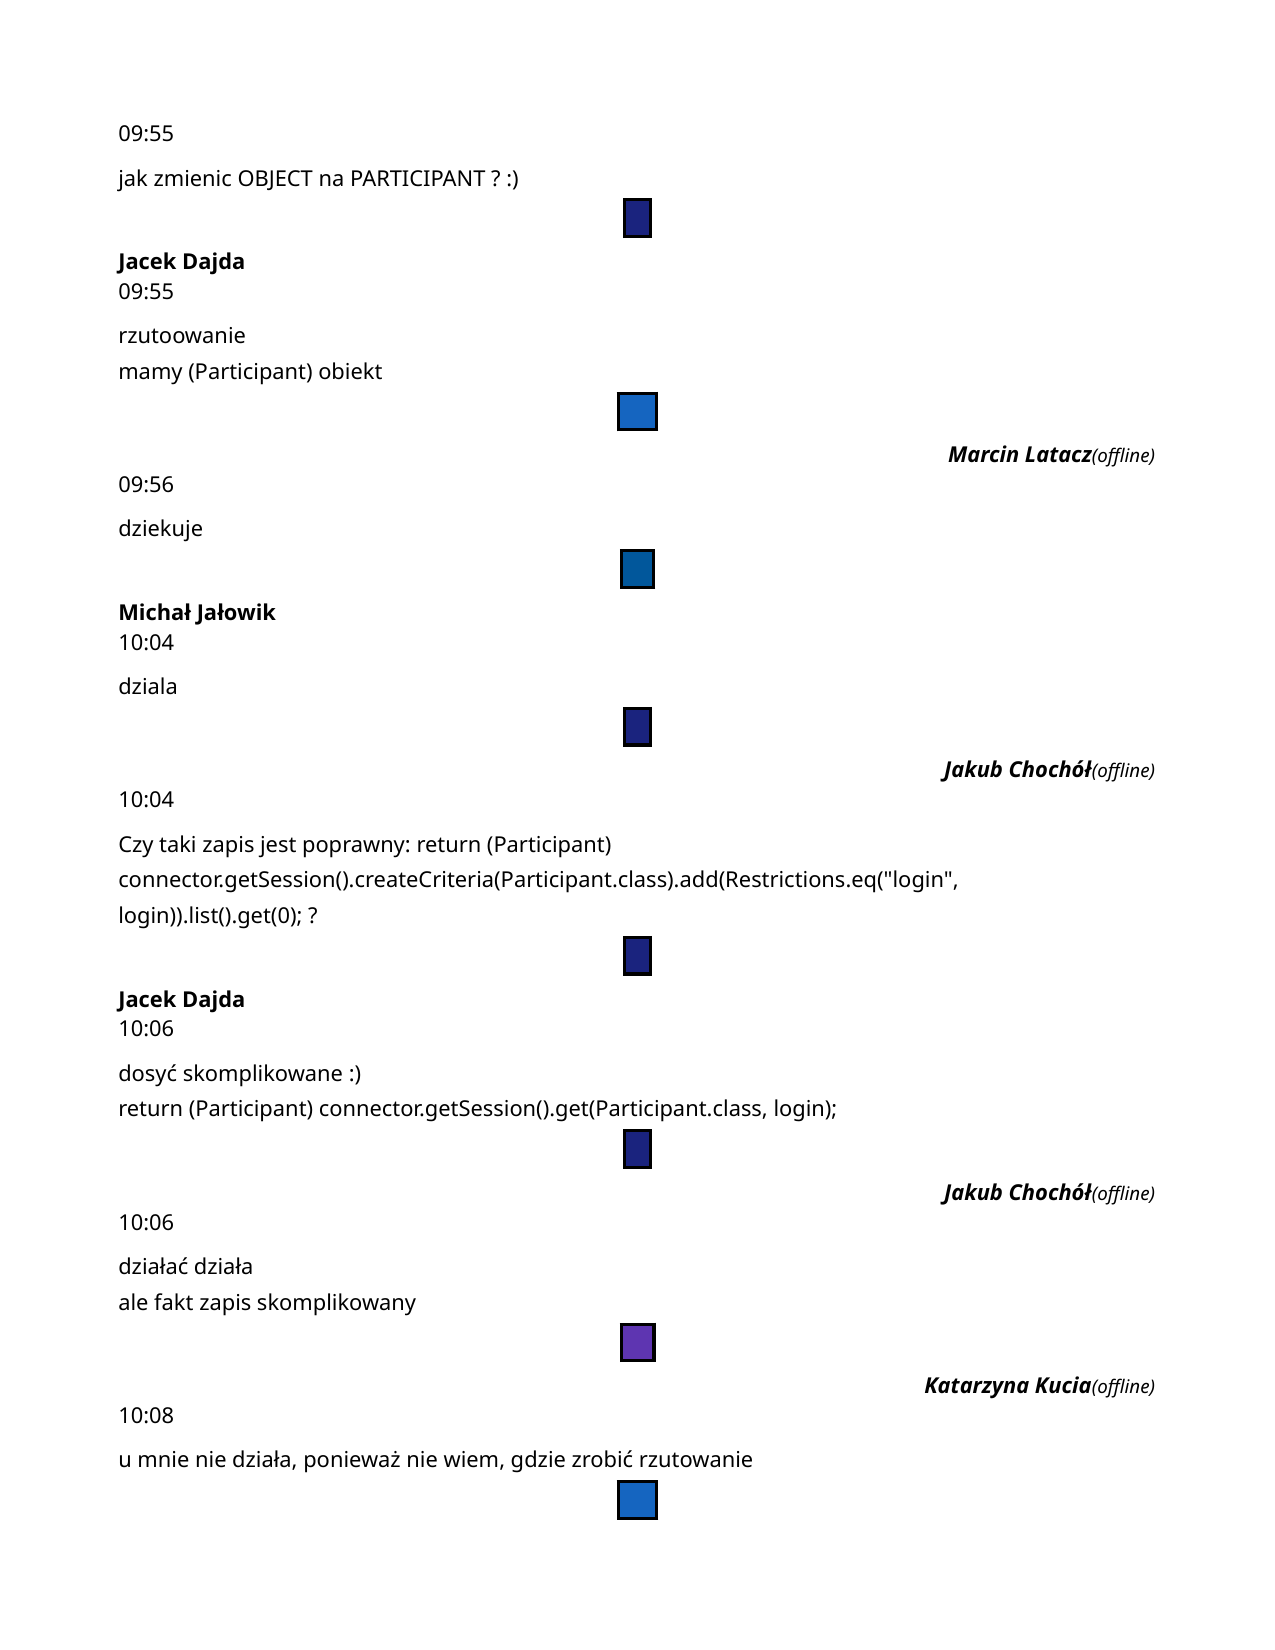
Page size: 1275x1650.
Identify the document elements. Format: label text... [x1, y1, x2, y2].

text Jakub Chochół(offline) [118, 754, 1157, 784]
text [655, 549, 1157, 589]
text dosyć skomplikowane :) [118, 1058, 1157, 1087]
text działać działa [118, 1251, 1157, 1281]
text [656, 1322, 1157, 1362]
text [658, 392, 1157, 431]
text Ja [626, 710, 649, 743]
text [652, 1129, 1157, 1169]
text dziala [118, 671, 1157, 701]
text rzutoowanie [118, 320, 1157, 350]
text [118, 198, 623, 238]
text dziekuje [118, 513, 1157, 543]
text [118, 936, 623, 976]
text [118, 707, 623, 747]
text 10:08 [118, 1400, 1157, 1430]
text ale fakt zapis skomplikowany [118, 1287, 1157, 1317]
text Jakub Chochół(offline) [118, 1177, 1157, 1207]
text Czy taki zapis jest poprawny: return (Participant) connector.getSession().createCriteria(Participant.class).add(Restrictions.eq("login", login)).list().get(0); ? [118, 829, 1157, 930]
text mamy (Participant) obiekt [118, 356, 1157, 386]
text 09:56 [118, 469, 1157, 499]
text Michał Jałowik [118, 597, 1157, 627]
text 09:55 [118, 118, 1157, 148]
text Ma [620, 1483, 655, 1517]
text [118, 549, 620, 589]
text Marcin Latacz(offline) [118, 439, 1157, 469]
text Ma [620, 395, 655, 428]
text Ja [626, 1132, 649, 1166]
text [658, 1480, 1157, 1520]
text jak zmienic OBJECT na PARTICIPANT ? :) [118, 162, 1157, 192]
text 09:55 [118, 276, 1157, 306]
text [118, 1129, 623, 1169]
text Mi [623, 552, 652, 586]
text 10:06 [118, 1013, 1157, 1043]
text Ja [626, 201, 649, 235]
text [652, 707, 1157, 747]
text Katarzyna Kucia(offline) [118, 1370, 1157, 1400]
text u mnie nie działa, ponieważ nie wiem, gdzie zrobić rzutowanie [118, 1444, 1157, 1474]
text 10:04 [118, 784, 1157, 814]
text [652, 198, 1157, 238]
text return (Participant) connector.getSession().get(Participant.class, login); [118, 1093, 1157, 1123]
text [118, 1480, 617, 1520]
text 10:06 [118, 1207, 1157, 1236]
text 10:04 [118, 627, 1157, 656]
text Ja [626, 939, 649, 972]
text [652, 936, 1157, 976]
text Ka [118, 1322, 655, 1362]
text Jacek Dajda [118, 246, 1157, 276]
text [118, 392, 617, 431]
text Jacek Dajda [118, 983, 1157, 1013]
